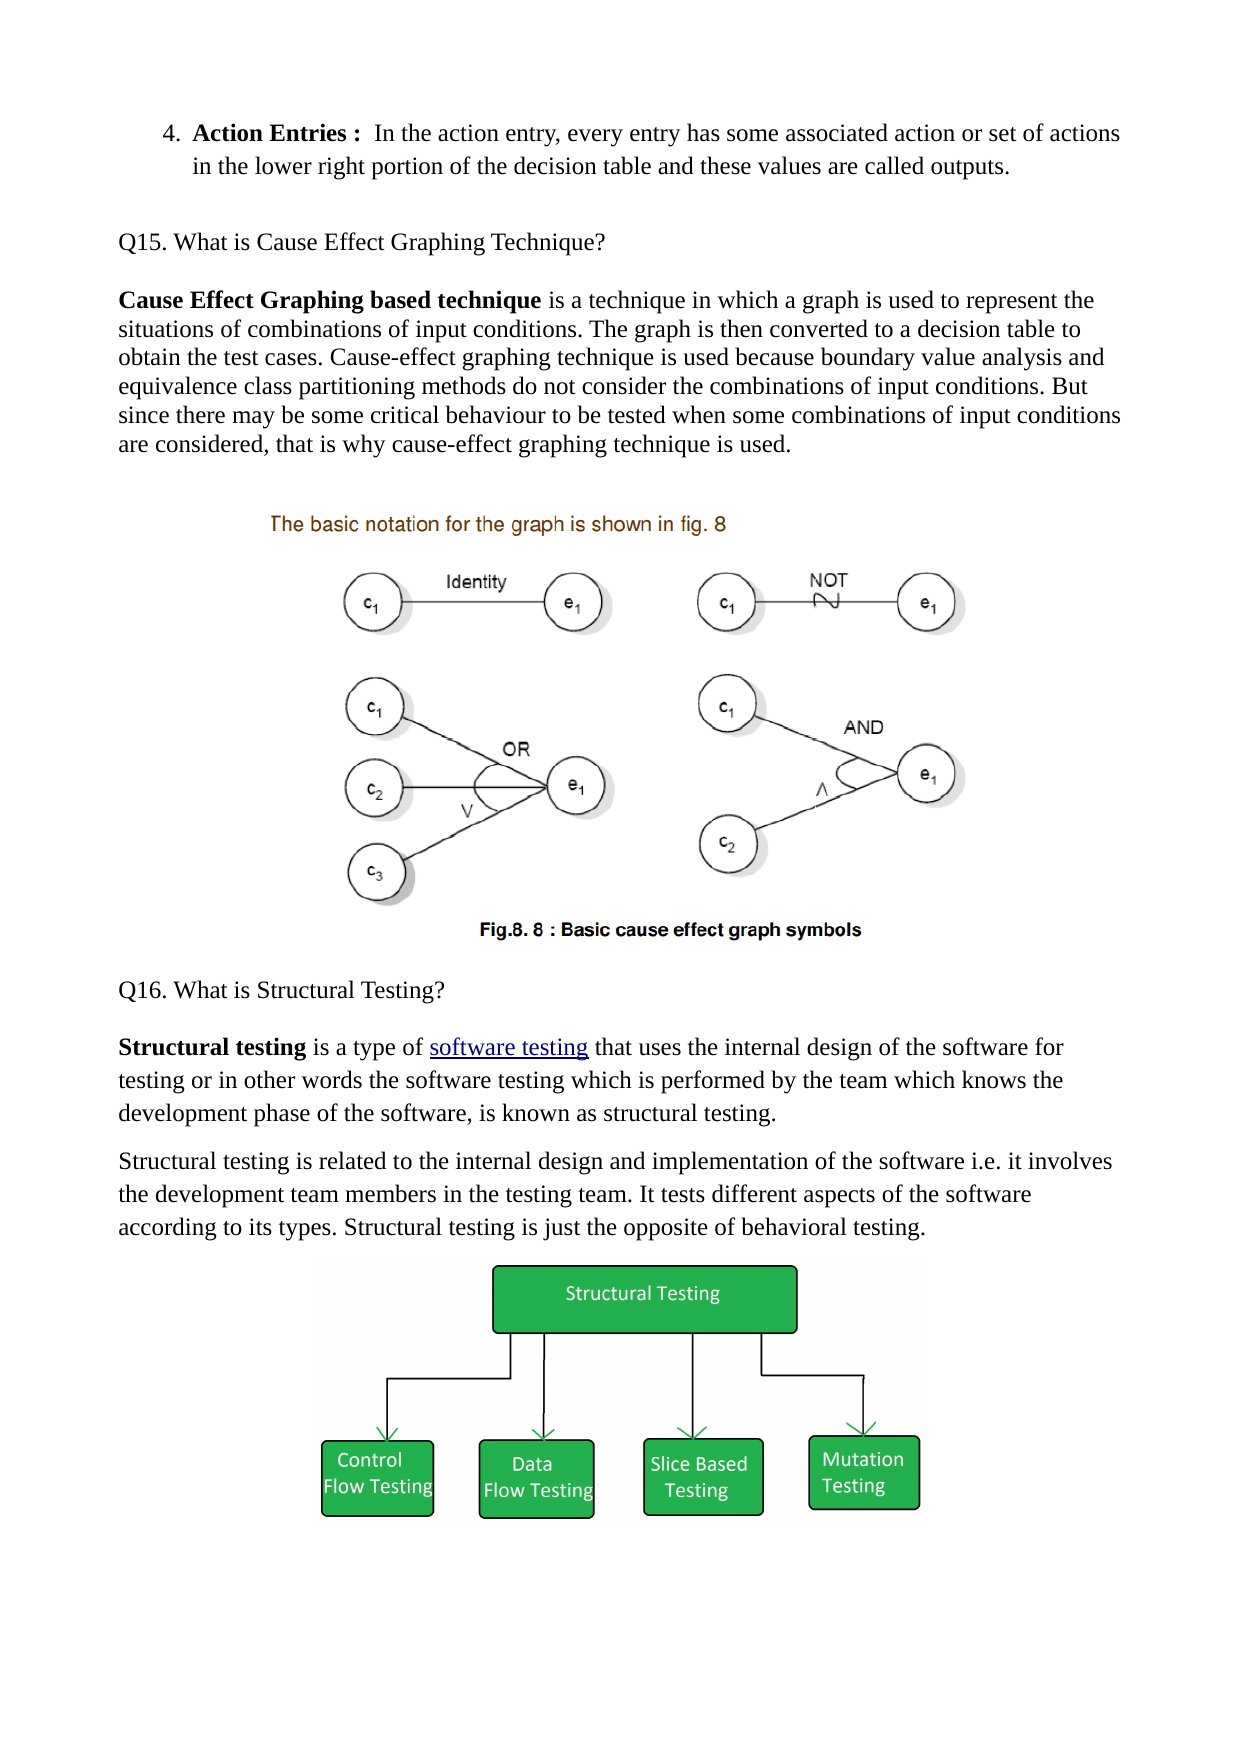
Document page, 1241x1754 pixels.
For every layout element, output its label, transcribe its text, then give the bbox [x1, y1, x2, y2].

text Structural testing is related to the internal design and implementation of the software i.e. it involves the development team members in the testing team. It tests different aspects of the software according to its types. Structural testing is just the opposite of behavioral testing. [118, 1146, 1122, 1241]
text Structural testing is a type of software testing that uses the internal design of the software for testing or in other words the software testing which is performed by the team which knows the development phase of the software, is known as structural testing. [118, 1032, 1122, 1127]
picture [312, 1259, 928, 1529]
picture [271, 515, 969, 957]
text Q15. What is Cause Effect Graphing Technique? [118, 227, 1122, 256]
list Action Entries : In the action entry, every entry has some associated action or set of actions in the lower right portion of the decision table and these values are called outputs. [162, 118, 1122, 180]
text Cause Effect Graphing based technique is a technique in which a graph is used to represent the situations of combinations of input conditions. The graph is then converted to a decision table to obtain the test cases. Cause-effect graphing technique is used because boundary value analysis and equivalence class partitioning methods do not consider the combinations of input conditions. But since there may be some critical behaviour to be tested when some combinations of input conditions are considered, that is why cause-effect graphing technique is used. [118, 285, 1122, 457]
text Q16. What is Structural Testing? [118, 975, 1122, 1004]
